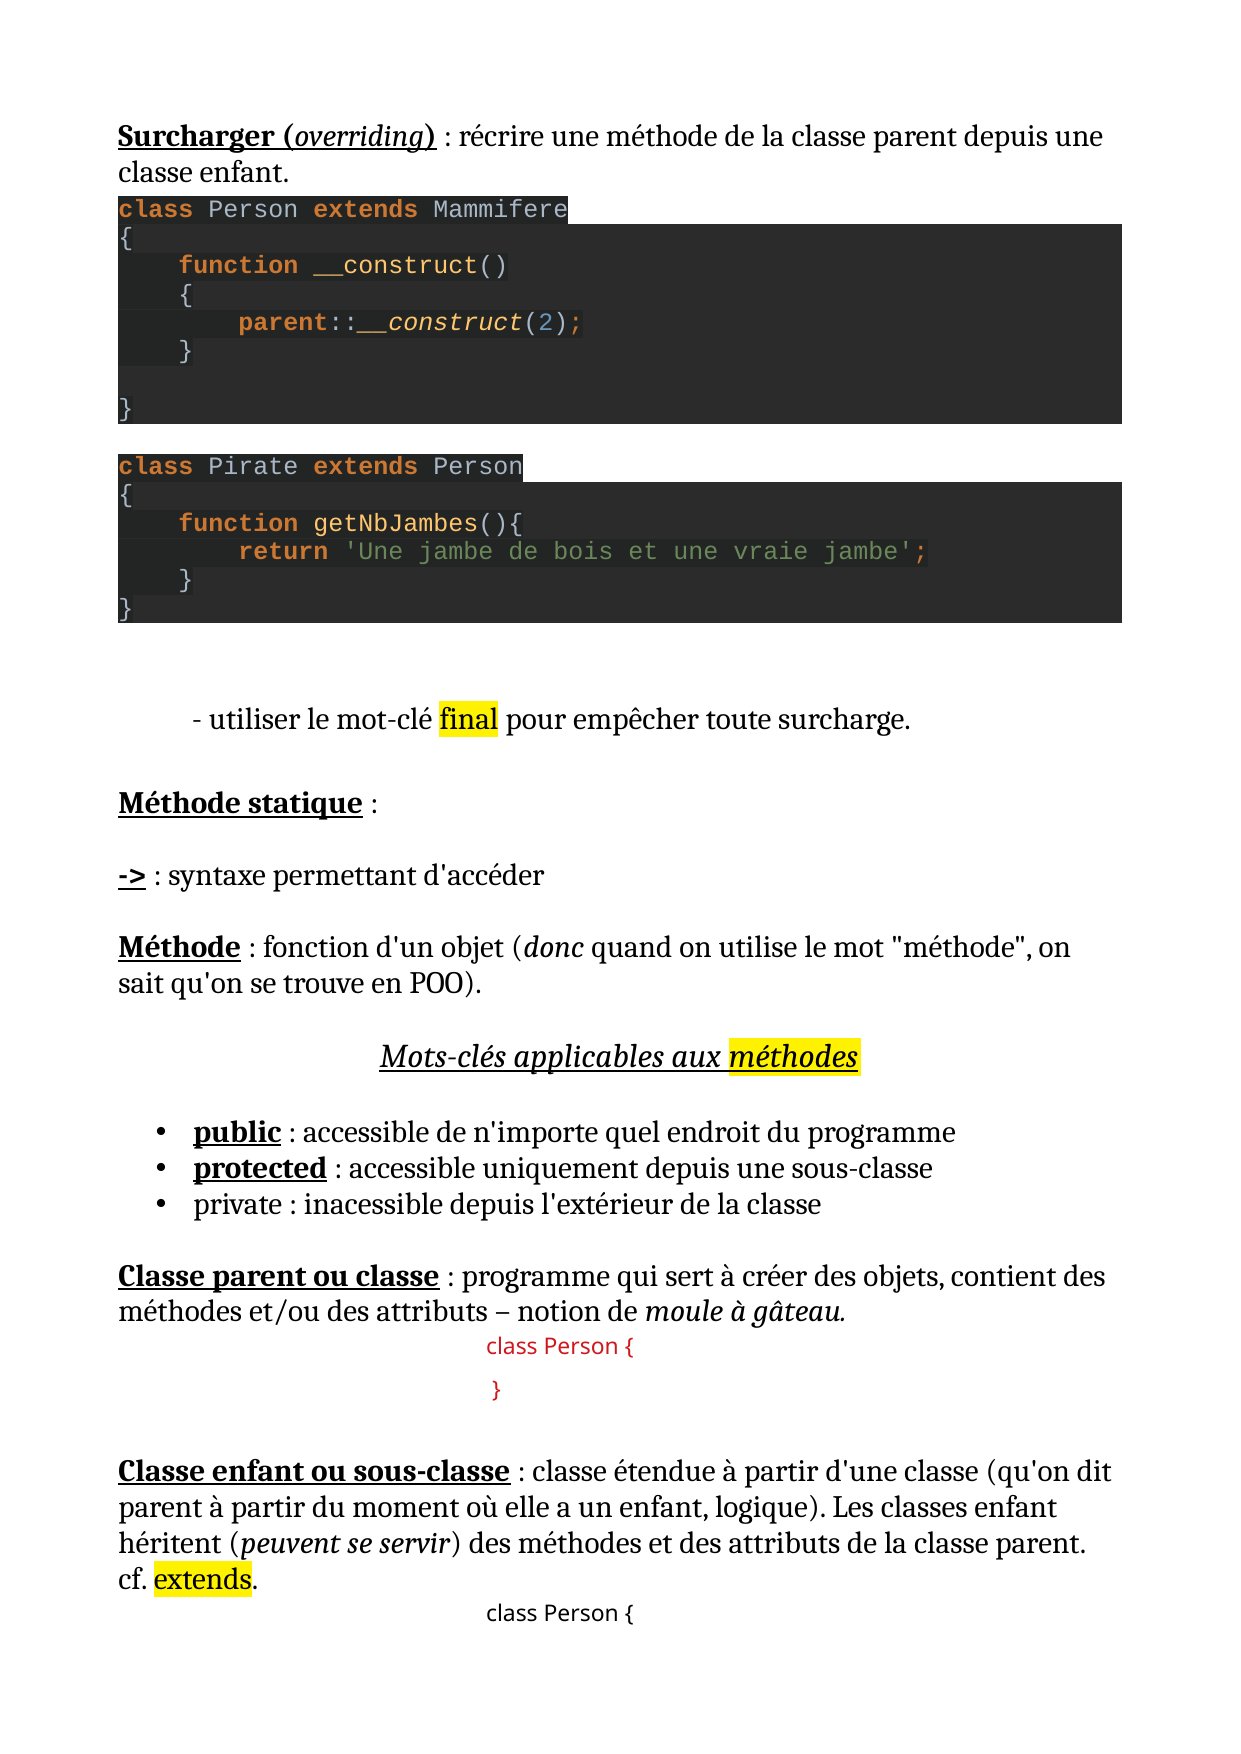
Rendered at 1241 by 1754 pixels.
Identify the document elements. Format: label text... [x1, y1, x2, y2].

text class Person extends Mammifere [118, 196, 1122, 224]
text { [118, 482, 1122, 510]
text } [118, 595, 1122, 623]
text } [486, 1373, 1122, 1405]
text return 'Une jambe de bois et une vraie jambe'; [118, 538, 1122, 567]
text Méthode : fonction d'un objet (donc quand on utilise le mot "méthode", on sait qu'on se trouve en POO). [118, 929, 1122, 1001]
text - utiliser le mot-clé final pour empêcher toute surcharge. [118, 701, 1122, 737]
text Mots-clés applicables aux méthodes [118, 1037, 1122, 1076]
text class Person { [486, 1330, 1122, 1361]
list public : accessible de n'importe quel endroit du programme [156, 1114, 1122, 1150]
list private : inacessible depuis l'extérieur de la classe [156, 1186, 1122, 1222]
text class Person { [486, 1597, 1122, 1628]
text } [118, 338, 1122, 366]
text parent::__construct(2); [118, 309, 1122, 338]
text Méthode statique : [118, 786, 1122, 822]
text Classe parent ou classe : programme qui sert à créer des objets, contient des méthodes et/ou des attributs – notion de moule à gâteau. [118, 1258, 1122, 1330]
text } [118, 567, 1122, 595]
list protected : accessible uniquement depuis une sous-classe [156, 1150, 1122, 1186]
text function getNbJambes(){ [118, 510, 1122, 538]
text { [118, 224, 1122, 253]
text { [118, 281, 1122, 309]
text Classe enfant ou sous-classe : classe étendue à partir d'une classe (qu'on dit parent à partir du moment où elle a un enfant, logique). Les classes enfant héritent (peuvent se servir) des méthodes et des attributs de la classe parent. cf. extends. [118, 1453, 1122, 1597]
text } [118, 396, 1122, 424]
subtitle Surcharger (overriding) : récrire une méthode de la classe parent depuis une classe enfant. [118, 118, 1122, 190]
text class Pirate extends Person [118, 453, 1122, 482]
text -> : syntaxe permettant d'accéder [118, 858, 1122, 894]
text function __construct() [118, 253, 1122, 281]
